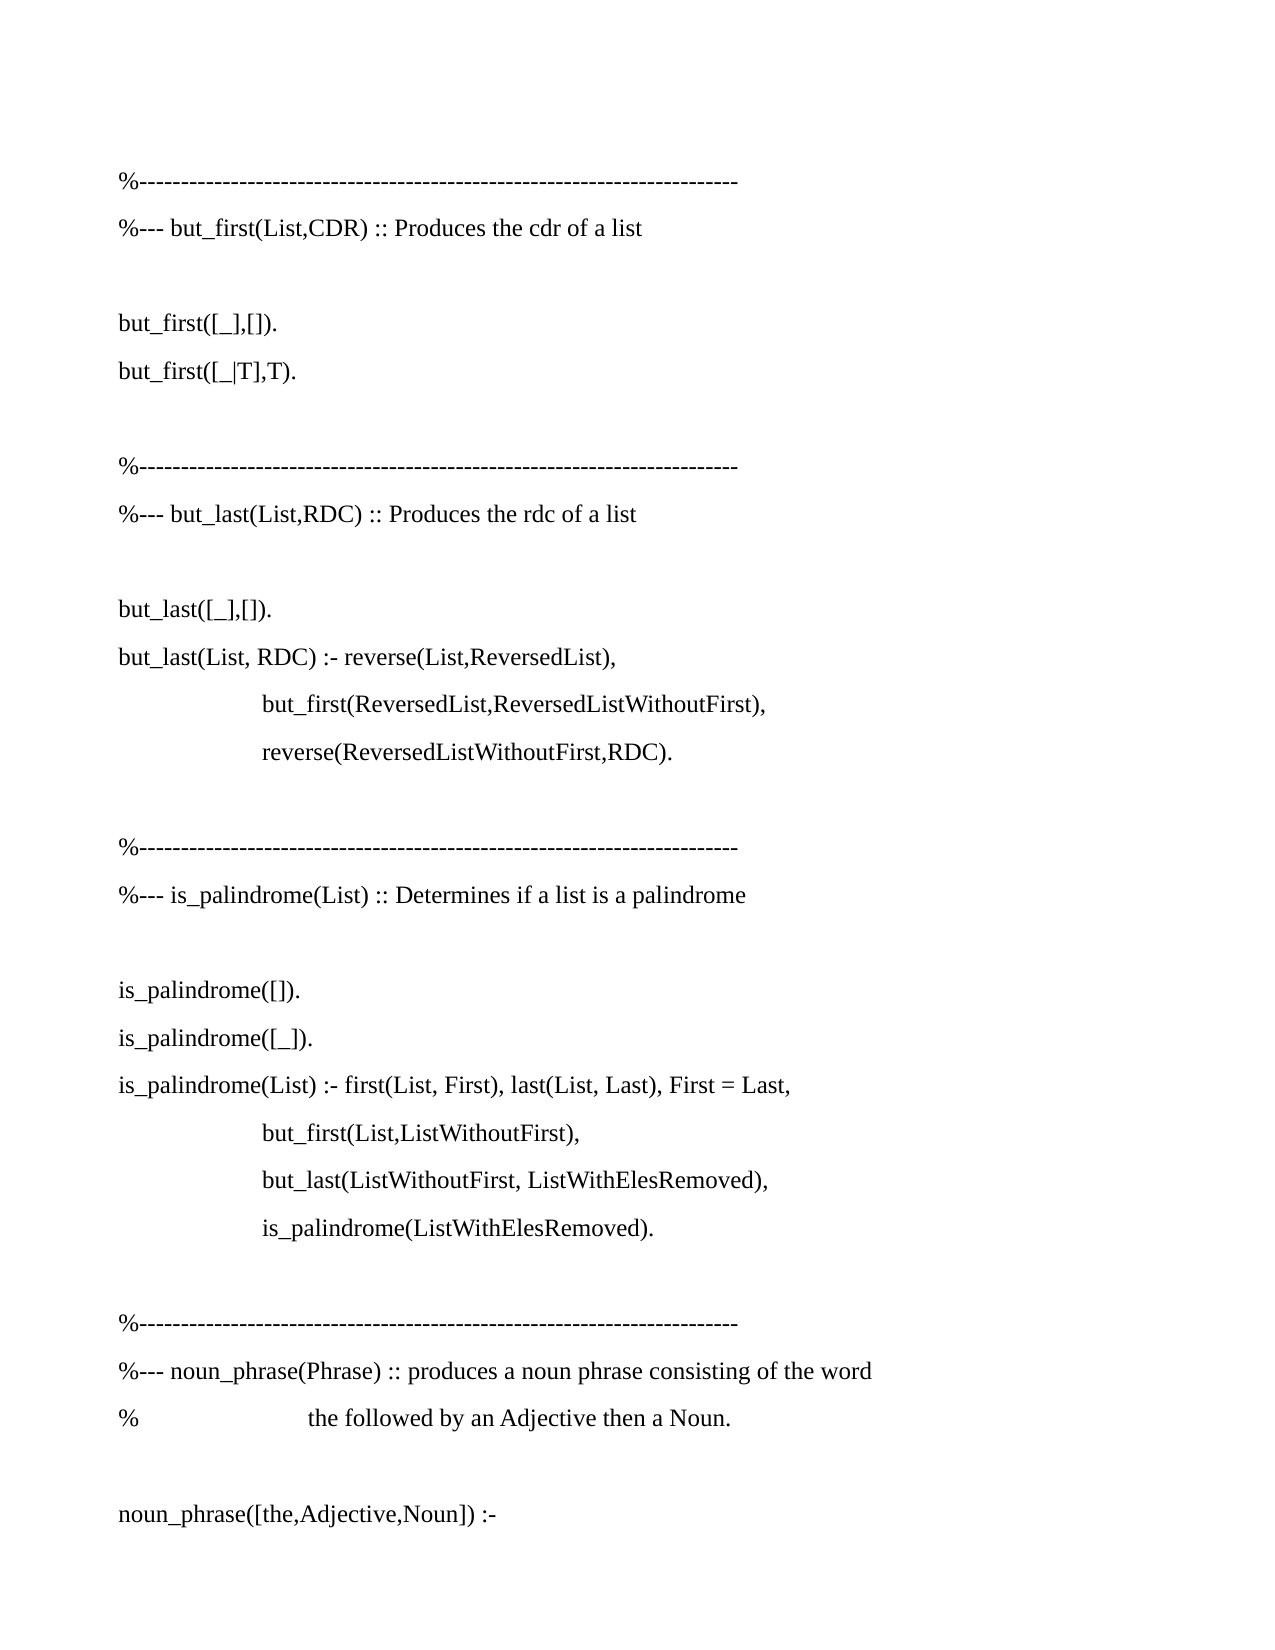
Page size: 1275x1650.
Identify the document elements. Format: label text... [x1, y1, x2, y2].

text but_first(ReversedList,ReversedListWithoutFirst), [118, 689, 1157, 718]
text but_last([_],[]). [118, 594, 1157, 623]
text but_last(ListWithoutFirst, ListWithElesRemoved), [118, 1165, 1157, 1194]
text is_palindrome(List) :- first(List, First), last(List, Last), First = Last, [118, 1070, 1157, 1099]
text is_palindrome([_]). [118, 1023, 1157, 1051]
text %--- but_first(List,CDR) :: Produces the cdr of a list [118, 213, 1157, 242]
text %--- but_last(List,RDC) :: Produces the rdc of a list [118, 499, 1157, 528]
text noun_phrase([the,Adjective,Noun]) :- [118, 1499, 1157, 1527]
text but_first([_],[]). [118, 308, 1157, 337]
text %--- noun_phrase(Phrase) :: produces a noun phrase consisting of the word [118, 1356, 1157, 1384]
text %------------------------------------------------------------------------ [118, 1308, 1157, 1337]
text but_first(List,ListWithoutFirst), [118, 1118, 1157, 1147]
text %------------------------------------------------------------------------ [118, 832, 1157, 861]
text reverse(ReversedListWithoutFirst,RDC). [118, 737, 1157, 766]
text %------------------------------------------------------------------------ [118, 451, 1157, 480]
text % the followed by an Adjective then a Noun. [118, 1403, 1157, 1432]
text but_first([_|T],T). [118, 356, 1157, 385]
text but_last(List, RDC) :- reverse(List,ReversedList), [118, 642, 1157, 671]
text is_palindrome([]). [118, 975, 1157, 1004]
text %--- is_palindrome(List) :: Determines if a list is a palindrome [118, 880, 1157, 908]
text is_palindrome(ListWithElesRemoved). [118, 1213, 1157, 1242]
text %------------------------------------------------------------------------ [118, 166, 1157, 194]
